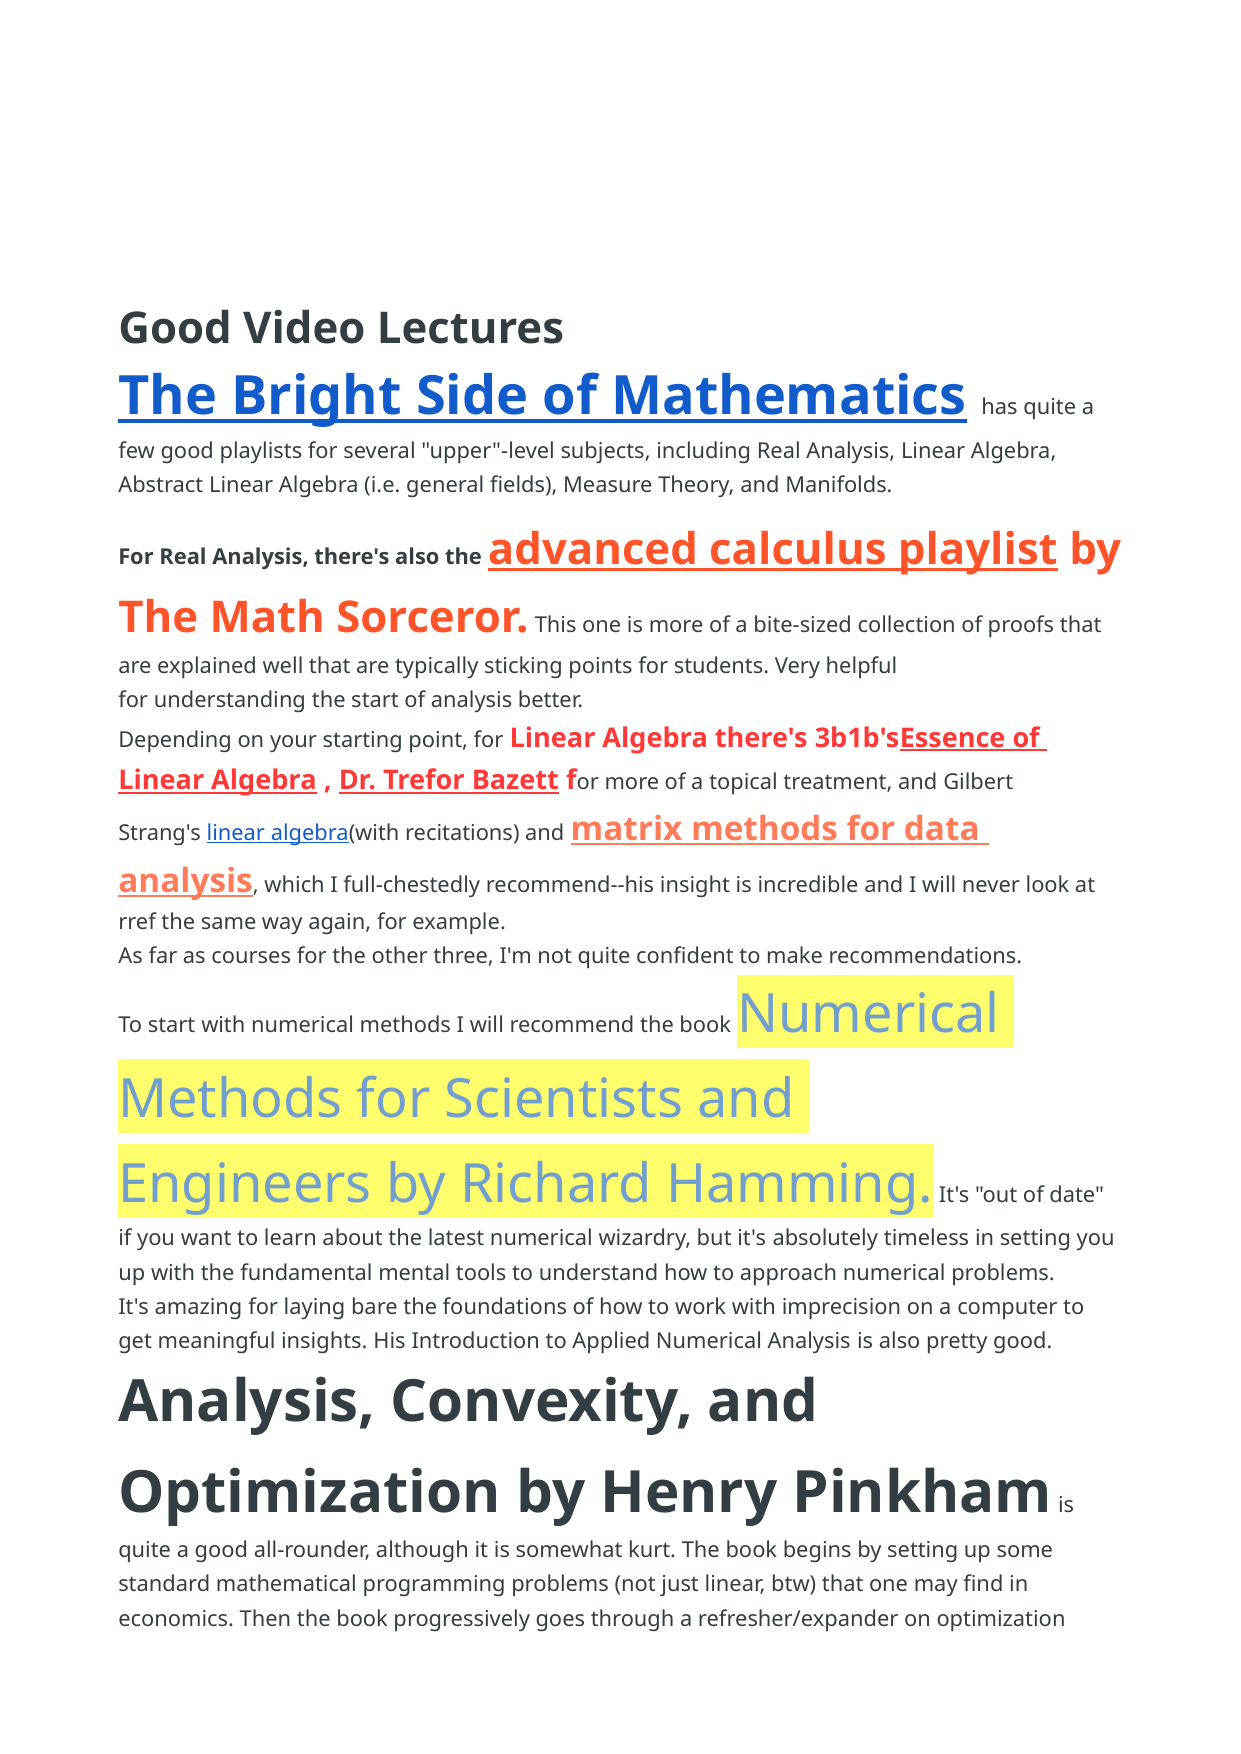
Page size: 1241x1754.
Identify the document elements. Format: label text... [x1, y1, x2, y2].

text For Real Analysis, there's also the advanced calculus playlist by The Math Sorceror. This one is more of a bite-sized collection of proofs that are explained well that are typically sticking points for students. Very helpful for understanding the start of analysis better. [118, 517, 1122, 714]
text Depending on your starting point, for Linear Algebra there's 3b1b'sEssence of Linear Algebra , Dr. Trefor Bazett for more of a topical treatment, and Gilbert Strang's linear algebra(with recitations) and matrix methods for data analysis, which I full-chestedly recommend--his insight is incredible and I will never look at rref the same way again, for example. [118, 718, 1122, 936]
text To start with numerical methods I will recommend the book Numerical Methods for Scientists and Engineers by Richard Hamming. It's "out of date" if you want to learn about the latest numerical wizardry, but it's absolutely timeless in setting you up with the fundamental mental tools to understand how to approach numerical problems. It's amazing for laying bare the foundations of how to work with imprecision on a computer to get meaningful insights. His Introduction to Applied Numerical Analysis is also pretty good. [118, 974, 1122, 1354]
text As far as courses for the other three, I'm not quite confident to make recommendations. [118, 940, 1122, 970]
text Analysis, Convexity, and Optimization by Henry Pinkham is quite a good all-rounder, although it is somewhat kurt. The book begins by setting up some standard mathematical programming problems (not just linear, btw) that one may find in economics. Then the book progressively goes through a refresher/expander on optimization [118, 1359, 1122, 1632]
text The Bright Side of Mathematics has quite a few good playlists for several "upper"-level subjects, including Real Analysis, Linear Algebra, Abstract Linear Algebra (i.e. general fields), Measure Theory, and Manifolds. [118, 356, 1122, 498]
text Good Video Lectures [118, 297, 1122, 356]
